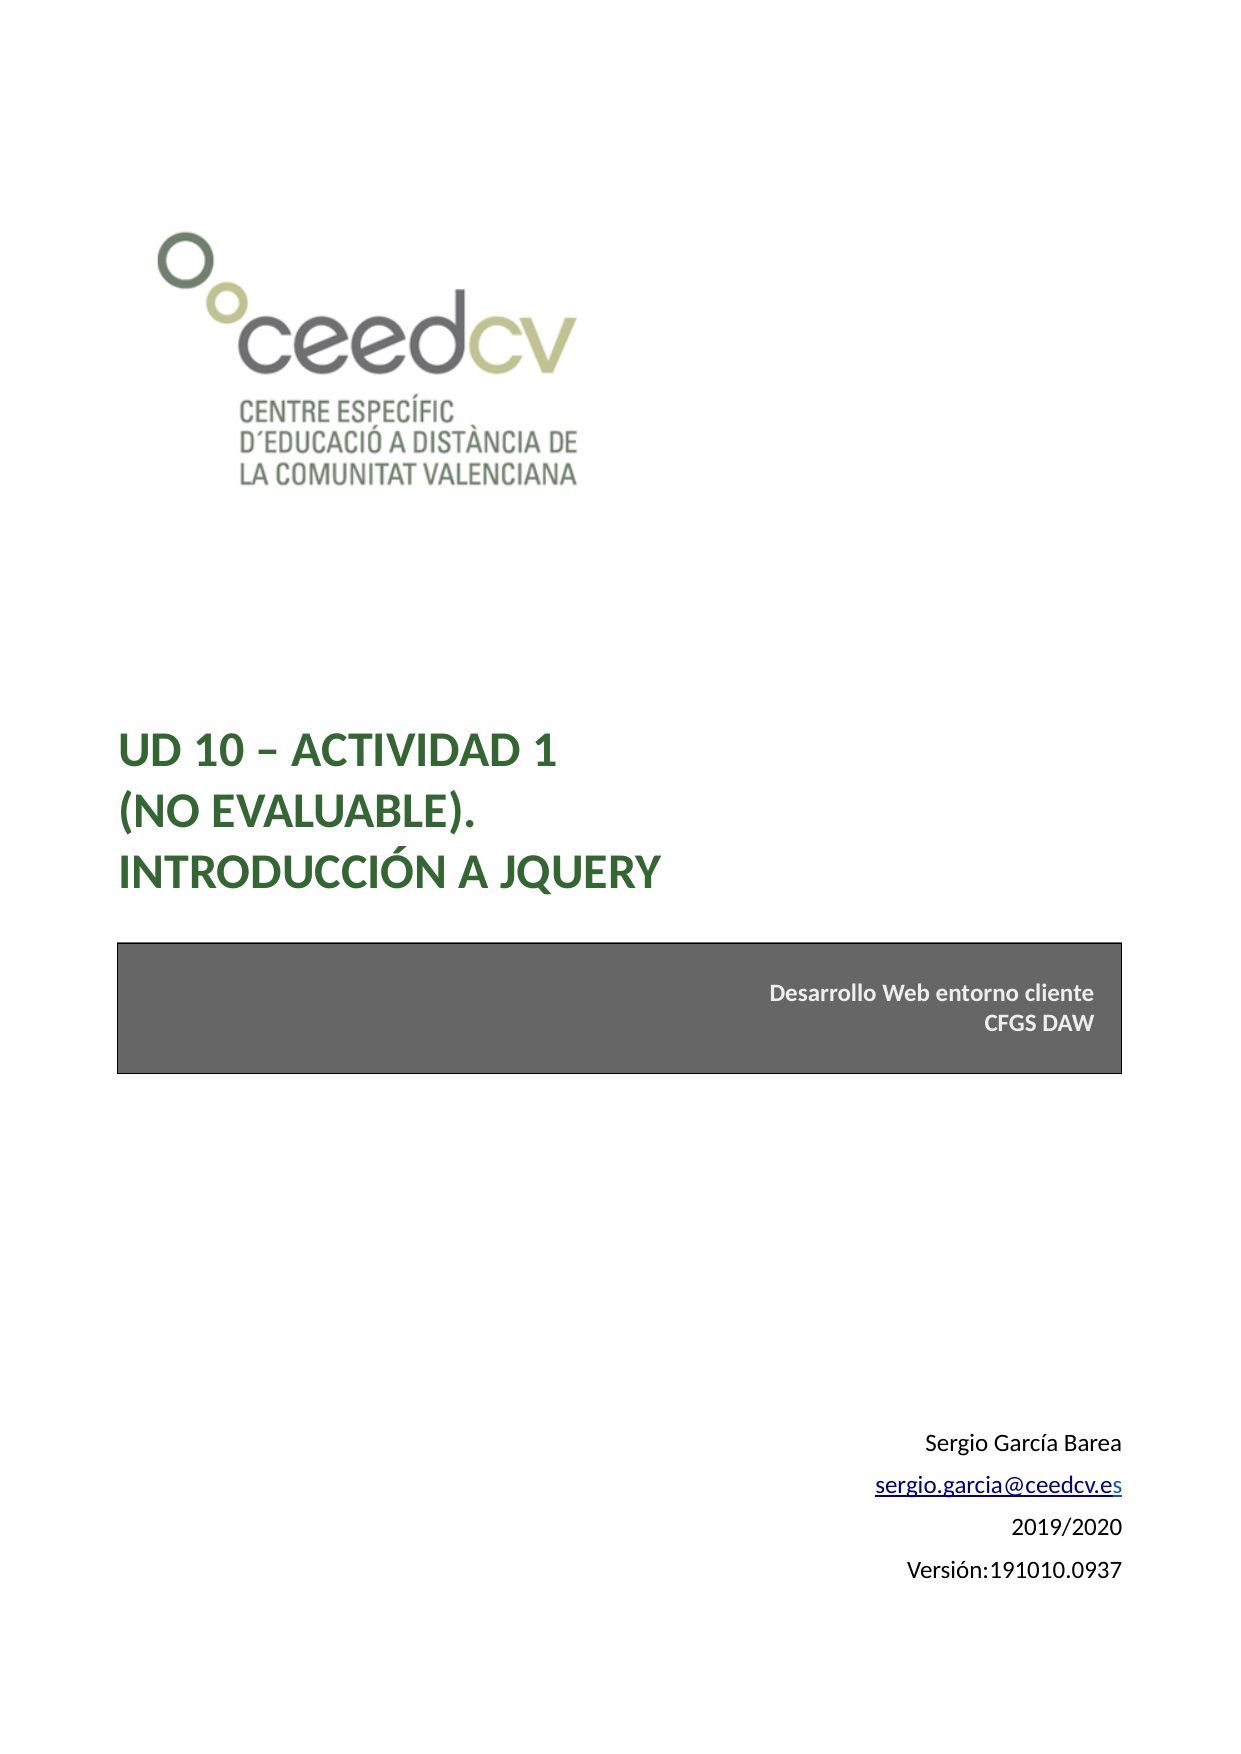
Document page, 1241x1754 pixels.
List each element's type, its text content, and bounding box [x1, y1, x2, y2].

picture [118, 204, 681, 514]
text (No evaluable). [118, 779, 1122, 840]
text Introducción a jQuery [118, 840, 1122, 901]
text 2019/2020 [118, 1511, 1122, 1542]
text sergio.garcia@ceedcv.es [231, 1469, 1122, 1499]
text Sergio García Barea [231, 1427, 1122, 1457]
text Versión:191010.0937 [118, 1554, 1122, 1584]
text CFGS DAW [121, 1007, 1094, 1038]
text UD 10 – ACTIVIDAD 1 [118, 718, 1122, 779]
text Desarrollo Web entorno cliente [121, 977, 1094, 1007]
